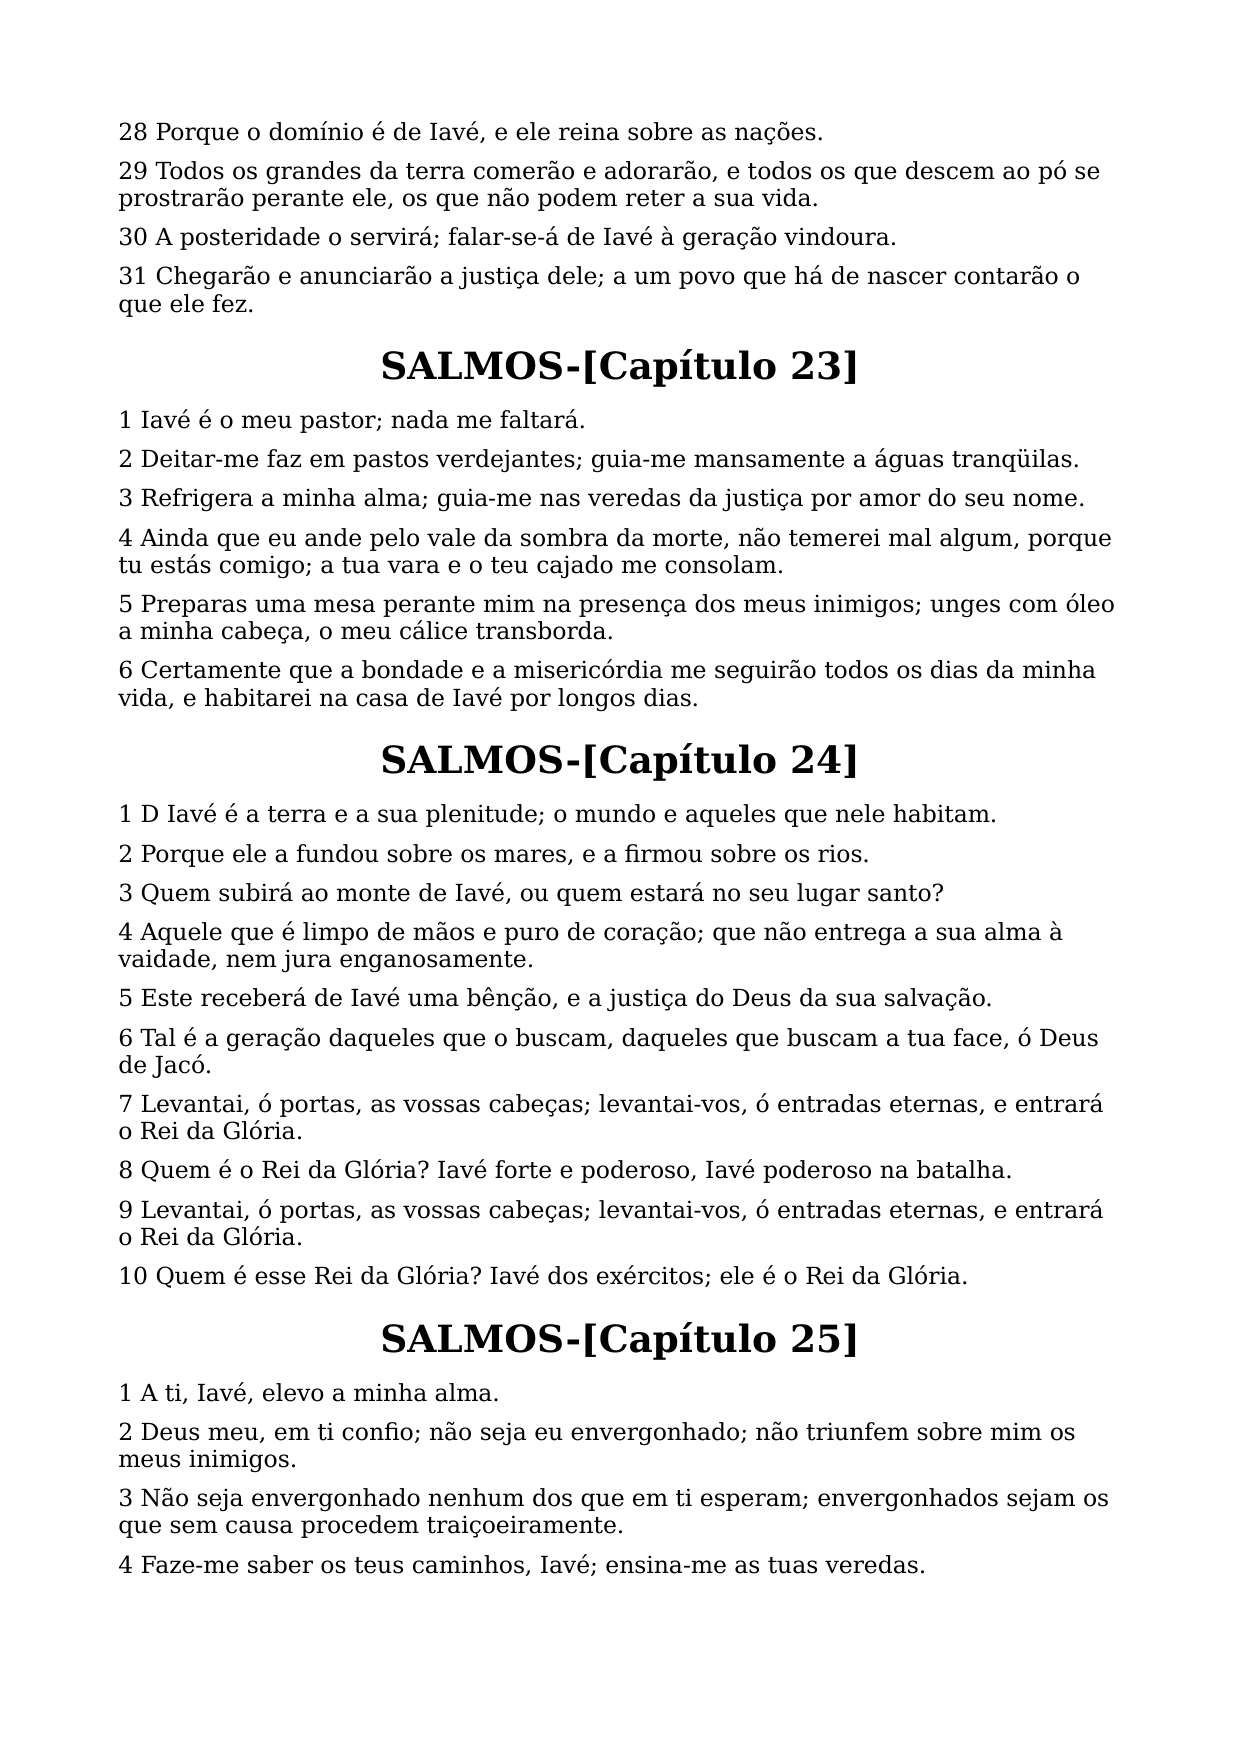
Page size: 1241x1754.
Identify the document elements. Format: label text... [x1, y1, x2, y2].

text 2 Deitar-me faz em pastos verdejantes; guia-me mansamente a águas tranqüilas. [118, 446, 1122, 473]
text 30 A posteridade o servirá; falar-se-á de Iavé à geração vindoura. [118, 224, 1122, 251]
text 6 Certamente que a bondade e a misericórdia me seguirão todos os dias da minha vida, e habitarei na casa de Iavé por longos dias. [118, 657, 1122, 712]
text 31 Chegarão e anunciarão a justiça dele; a um povo que há de nascer contarão o que ele fez. [118, 263, 1122, 317]
text 4 Aquele que é limpo de mãos e puro de coração; que não entrega a sua alma à vaidade, nem jura enganosamente. [118, 918, 1122, 973]
text 2 Porque ele a fundou sobre os mares, e a firmou sobre os rios. [118, 840, 1122, 867]
text 7 Levantai, ó portas, as vossas cabeças; levantai-vos, ó entradas eternas, e entrará o Rei da Glória. [118, 1091, 1122, 1145]
text 9 Levantai, ó portas, as vossas cabeças; levantai-vos, ó entradas eternas, e entrará o Rei da Glória. [118, 1196, 1122, 1251]
text 8 Quem é o Rei da Glória? Iavé forte e poderoso, Iavé poderoso na batalha. [118, 1157, 1122, 1184]
text 5 Preparas uma mesa perante mim na presença dos meus inimigos; unges com óleo a minha cabeça, o meu cálice transborda. [118, 591, 1122, 645]
text 4 Ainda que eu ande pelo vale da sombra da morte, não temerei mal algum, porque tu estás comigo; a tua vara e o teu cajado me consolam. [118, 524, 1122, 579]
text 28 Porque o domínio é de Iavé, e ele reina sobre as nações. [118, 118, 1122, 145]
text 3 Não seja envergonhado nenhum dos que em ti esperam; envergonhados sejam os que sem causa procedem traiçoeiramente. [118, 1485, 1122, 1539]
text 1 Iavé é o meu pastor; nada me faltará. [118, 407, 1122, 434]
subtitle SALMOS-[Capítulo 23] [118, 344, 1122, 388]
text 10 Quem é esse Rei da Glória? Iavé dos exércitos; ele é o Rei da Glória. [118, 1263, 1122, 1290]
text 5 Este receberá de Iavé uma bênção, e a justiça do Deus da sua salvação. [118, 985, 1122, 1012]
text 1 D Iavé é a terra e a sua plenitude; o mundo e aqueles que nele habitam. [118, 801, 1122, 828]
text 4 Faze-me saber os teus caminhos, Iavé; ensina-me as tuas veredas. [118, 1551, 1122, 1579]
subtitle SALMOS-[Capítulo 25] [118, 1317, 1122, 1361]
text 2 Deus meu, em ti confio; não seja eu envergonhado; não triunfem sobre mim os meus inimigos. [118, 1418, 1122, 1473]
text 1 A ti, Iavé, elevo a minha alma. [118, 1379, 1122, 1407]
text 6 Tal é a geração daqueles que o buscam, daqueles que buscam a tua face, ó Deus de Jacó. [118, 1024, 1122, 1079]
text 3 Refrigera a minha alma; guia-me nas veredas da justiça por amor do seu nome. [118, 485, 1122, 512]
text 29 Todos os grandes da terra comerão e adorarão, e todos os que descem ao pó se prostrarão perante ele, os que não podem reter a sua vida. [118, 157, 1122, 212]
subtitle SALMOS-[Capítulo 24] [118, 738, 1122, 783]
text 3 Quem subirá ao monte de Iavé, ou quem estará no seu lugar santo? [118, 879, 1122, 907]
